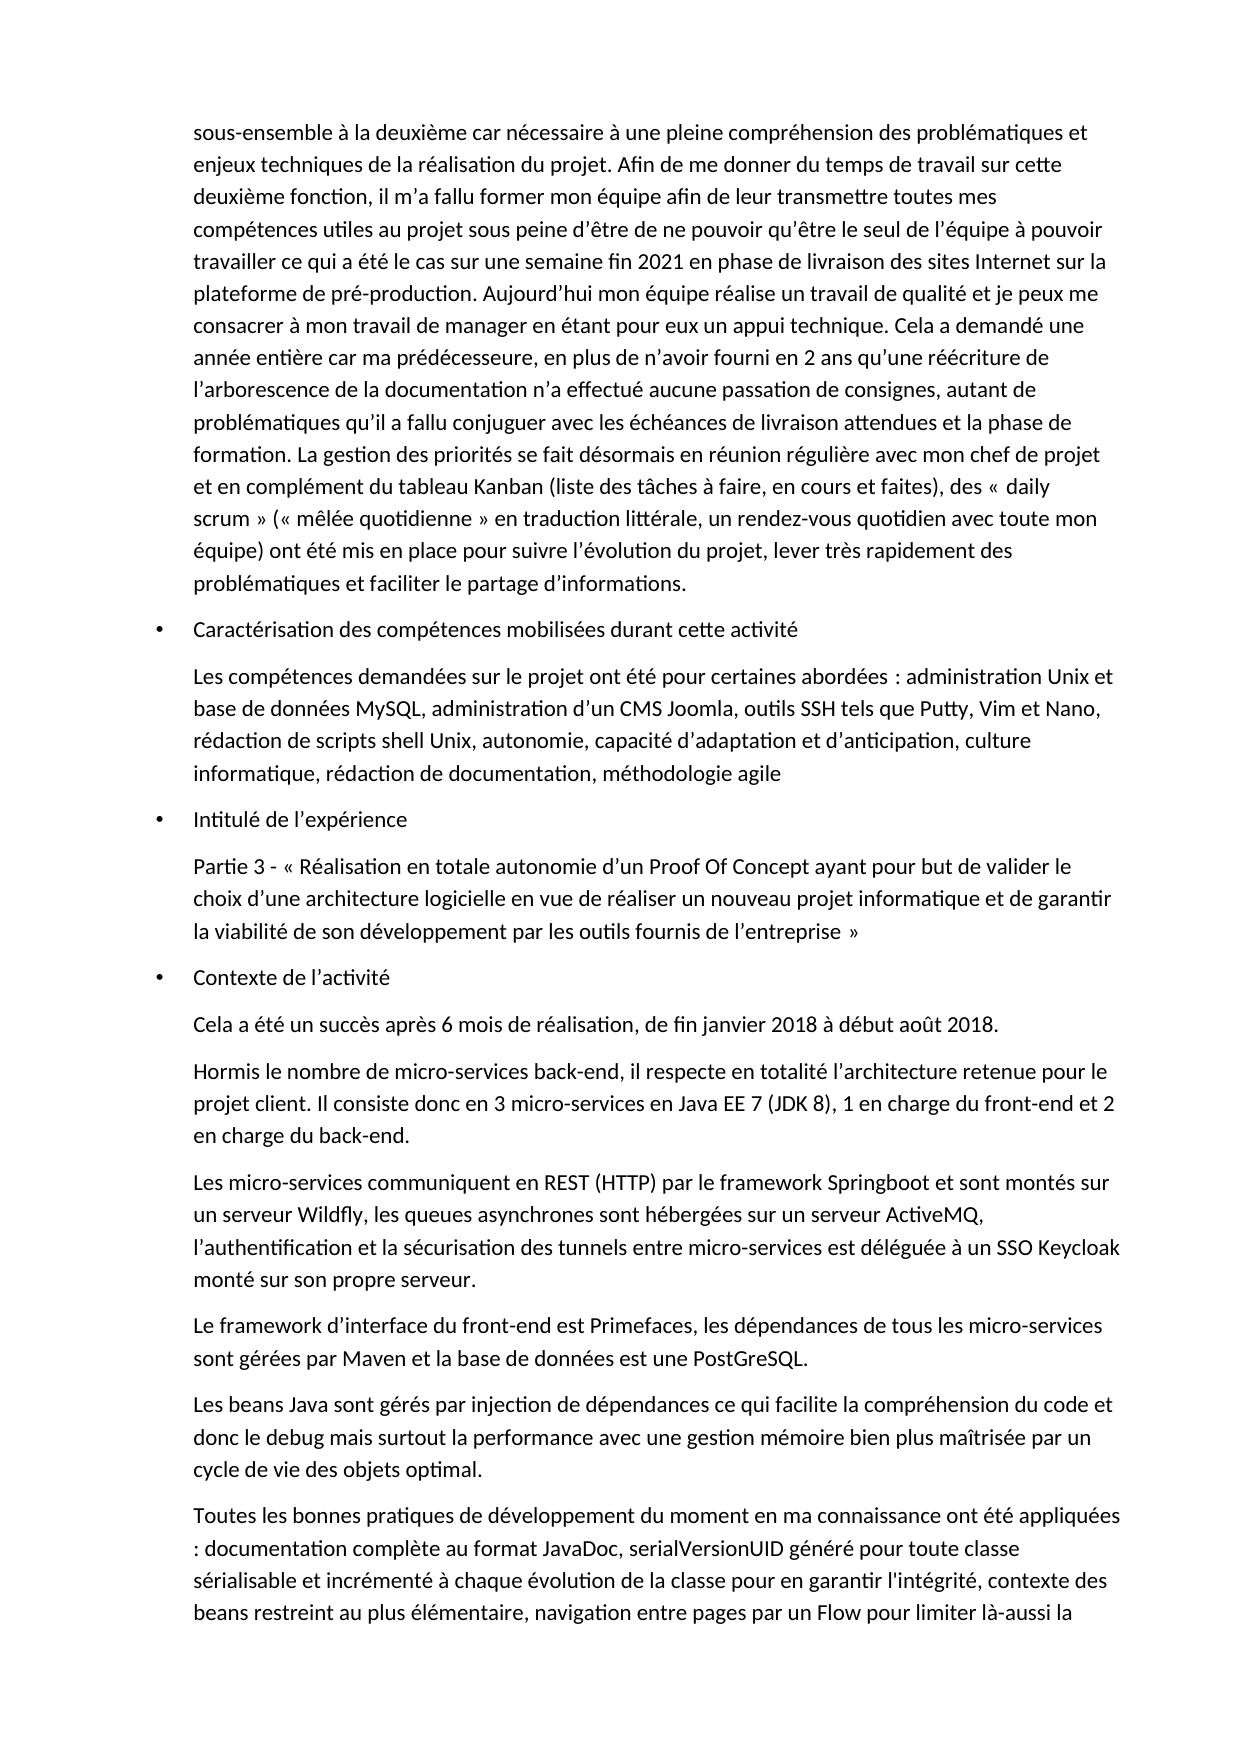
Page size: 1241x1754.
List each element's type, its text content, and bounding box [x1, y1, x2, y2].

list Intitulé de l’expérience [156, 806, 1122, 834]
list Les beans Java sont gérés par injection de dépendances ce qui facilite la compréhension du code et donc le debug mais surtout la performance avec une gestion mémoire bien plus maîtrisée par un cycle de vie des objets optimal. [156, 1391, 1122, 1483]
list Partie 3 - « Réalisation en totale autonomie d’un Proof Of Concept ayant pour but de valider le choix d’une architecture logicielle en vue de réaliser un nouveau projet informatique et de garantir la viabilité de son développement par les outils fournis de l’entreprise » [156, 852, 1122, 945]
list Contexte de l’activité [156, 963, 1122, 992]
list Le framework d’interface du front-end est Primefaces, les dépendances de tous les micro-services sont gérées par Maven et la base de données est une PostGreSQL. [156, 1312, 1122, 1372]
list Cela a été un succès après 6 mois de réalisation, de fin janvier 2018 à début août 2018. [156, 1010, 1122, 1038]
list Les compétences demandées sur le projet ont été pour certaines abordées : administration Unix et base de données MySQL, administration d’un CMS Joomla, outils SSH tels que Putty, Vim et Nano, rédaction de scripts shell Unix, autonomie, capacité d’adaptation et d’anticipation, culture informatique, rédaction de documentation, méthodologie agile [156, 662, 1122, 787]
list Hormis le nombre de micro-services back-end, il respecte en totalité l’architecture retenue pour le projet client. Il consiste donc en 3 micro-services en Java EE 7 (JDK 8), 1 en charge du front-end et 2 en charge du back-end. [156, 1057, 1122, 1149]
list Caractérisation des compétences mobilisées durant cette activité [156, 616, 1122, 643]
list Les micro-services communiquent en REST (HTTP) par le framework Springboot et sont montés sur un serveur Wildfly, les queues asynchrones sont hébergées sur un serveur ActiveMQ, l’authentification et la sécurisation des tunnels entre micro-services est déléguée à un SSO Keycloak monté sur son propre serveur. [156, 1168, 1122, 1293]
list Toutes les bonnes pratiques de développement du moment en ma connaissance ont été appliquées : documentation complète au format JavaDoc, serialVersionUID généré pour toute classe sérialisable et incrémenté à chaque évolution de la classe pour en garantir l'intégrité, contexte des beans restreint au plus élémentaire, navigation entre pages par un Flow pour limiter là-aussi la [156, 1502, 1122, 1626]
list sous-ensemble à la deuxième car nécessaire à une pleine compréhension des problématiques et enjeux techniques de la réalisation du projet. Afin de me donner du temps de travail sur cette deuxième fonction, il m’a fallu former mon équipe afin de leur transmettre toutes mes compétences utiles au projet sous peine d’être de ne pouvoir qu’être le seul de l’équipe à pouvoir travailler ce qui a été le cas sur une semaine fin 2021 en phase de livraison des sites Internet sur la plateforme de pré-production. Aujourd’hui mon équipe réalise un travail de qualité et je peux me consacrer à mon travail de manager en étant pour eux un appui technique. Cela a demandé une année entière car ma prédécesseure, en plus de n’avoir fourni en 2 ans qu’une réécriture de l’arborescence de la documentation n’a effectué aucune passation de consignes, autant de problématiques qu’il a fallu conjuguer avec les échéances de livraison attendues et la phase de formation. La gestion des priorités se fait désormais en réunion régulière avec mon chef de projet et en complément du tableau Kanban (liste des tâches à faire, en cours et faites), des « daily scrum » (« mêlée quotidienne » en traduction littérale, un rendez-vous quotidien avec toute mon équipe) ont été mis en place pour suivre l’évolution du projet, lever très rapidement des problématiques et faciliter le partage d’informations. [156, 118, 1122, 597]
